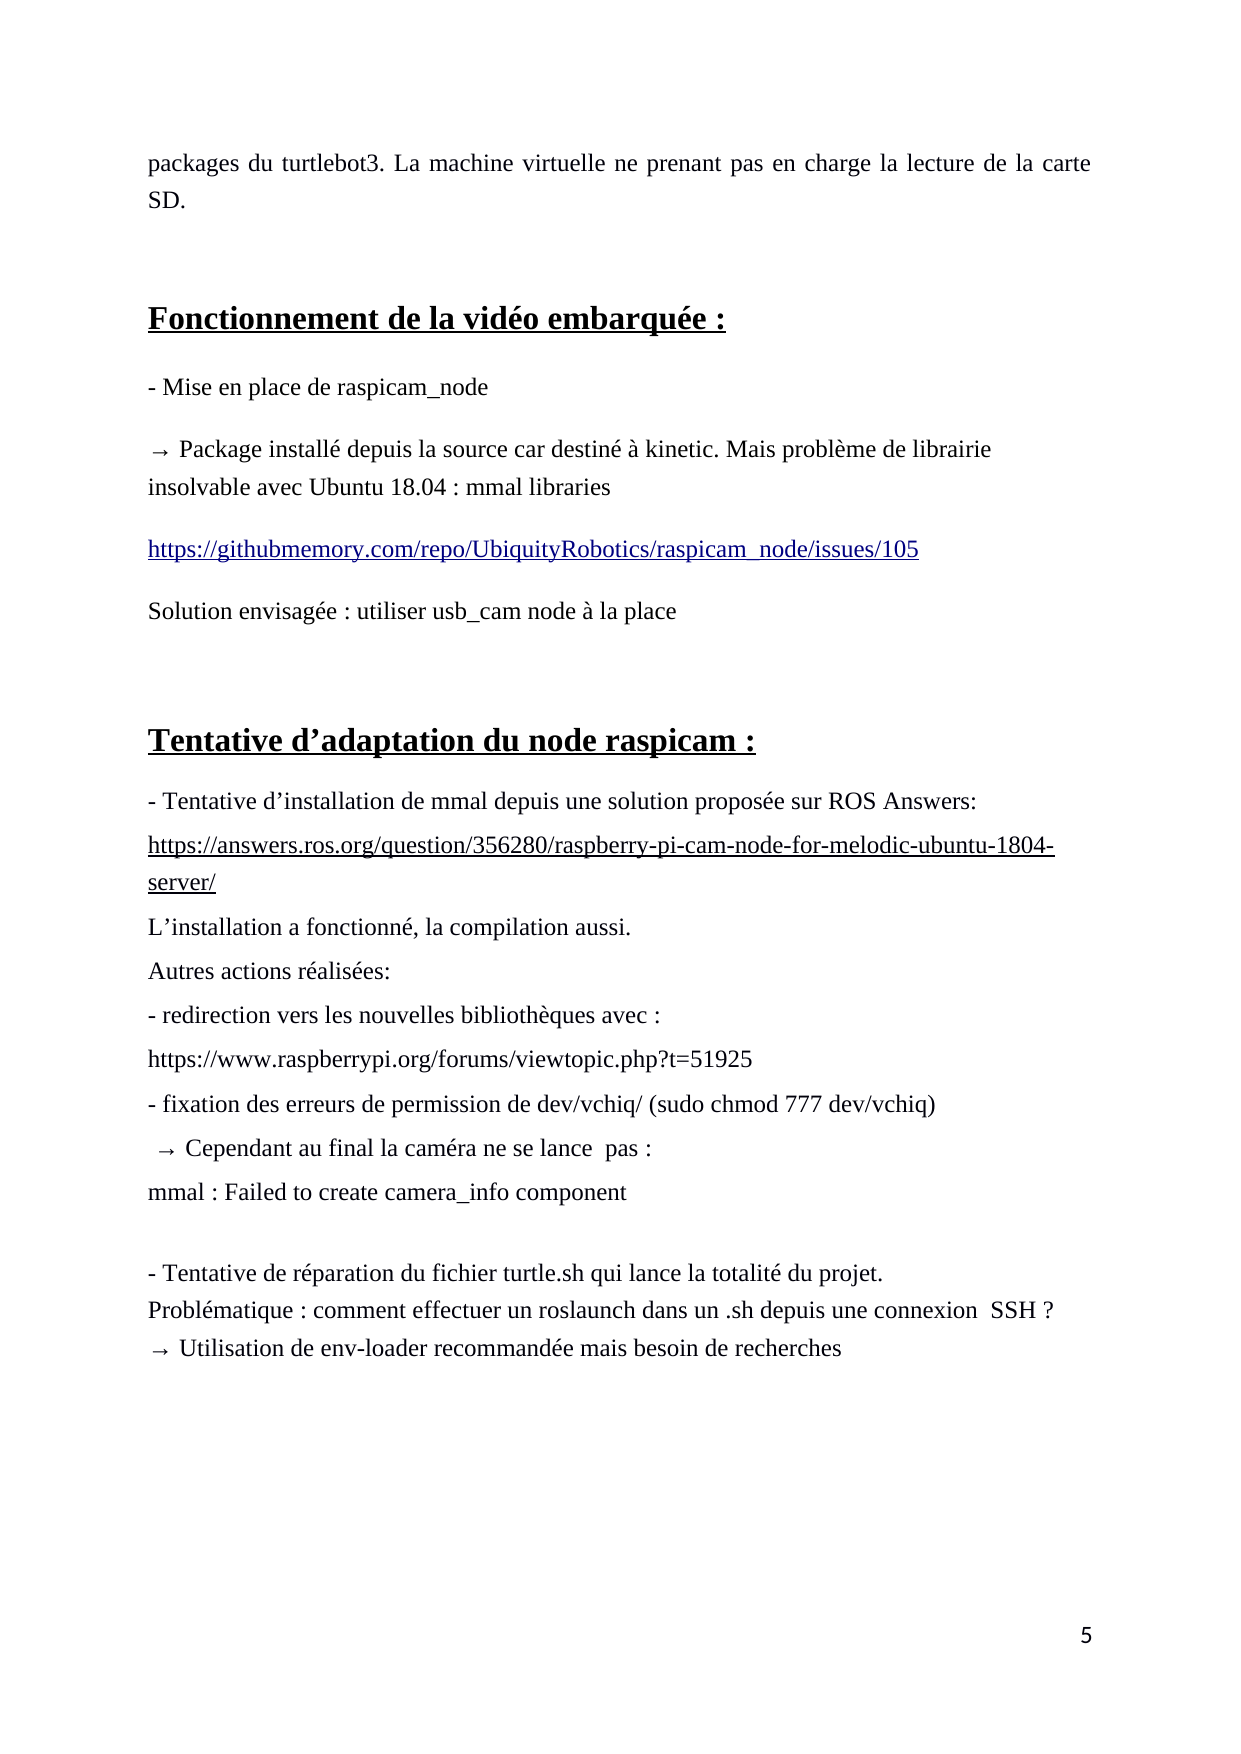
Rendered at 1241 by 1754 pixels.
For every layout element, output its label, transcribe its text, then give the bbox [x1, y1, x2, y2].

text https://www.raspberrypi.org/forums/viewtopic.php?t=51925 [148, 1044, 1092, 1073]
text → Utilisation de env-loader recommandée mais besoin de recherches [148, 1333, 1092, 1361]
text https://answers.ros.org/question/356280/raspberry-pi-cam-node-for-melodic-ubuntu-1804-server/ [148, 830, 1092, 896]
text packages du turtlebot3. La machine virtuelle ne prenant pas en charge la lecture de la carte SD. [148, 148, 1092, 213]
text - fixation des erreurs de permission de dev/vchiq/ (sudo chmod 777 dev/vchiq) [148, 1089, 1092, 1117]
text → Cependant au final la caméra ne se lance pas : [148, 1133, 1092, 1162]
text L’installation a fonctionné, la compilation aussi. [148, 912, 1092, 940]
text Problématique : comment effectuer un roslaunch dans un .sh depuis une connexion SSH ? [148, 1296, 1092, 1324]
text Solution envisagée : utiliser usb_cam node à la place [148, 596, 1092, 624]
text - Tentative d’installation de mmal depuis une solution proposée sur ROS Answers: [148, 786, 1092, 815]
text - redirection vers les nouvelles bibliothèques avec : [148, 1000, 1092, 1029]
text https://githubmemory.com/repo/UbiquityRobotics/raspicam_node/issues/105 [148, 534, 1092, 562]
text Tentative d’adaptation du node raspicam : [148, 720, 1092, 758]
text Fonctionnement de la vidéo embarquée : [148, 298, 1092, 336]
text - Tentative de réparation du fichier turtle.sh qui lance la totalité du projet. [148, 1258, 1092, 1287]
text - Mise en place de raspicam_node [148, 372, 1092, 401]
text Autres actions réalisées: [148, 956, 1092, 984]
text → Package installé depuis la source car destiné à kinetic. Mais problème de librairie insolvable avec Ubuntu 18.04 : mmal libraries [148, 434, 1092, 500]
text mmal : Failed to create camera_info component [148, 1177, 1092, 1206]
